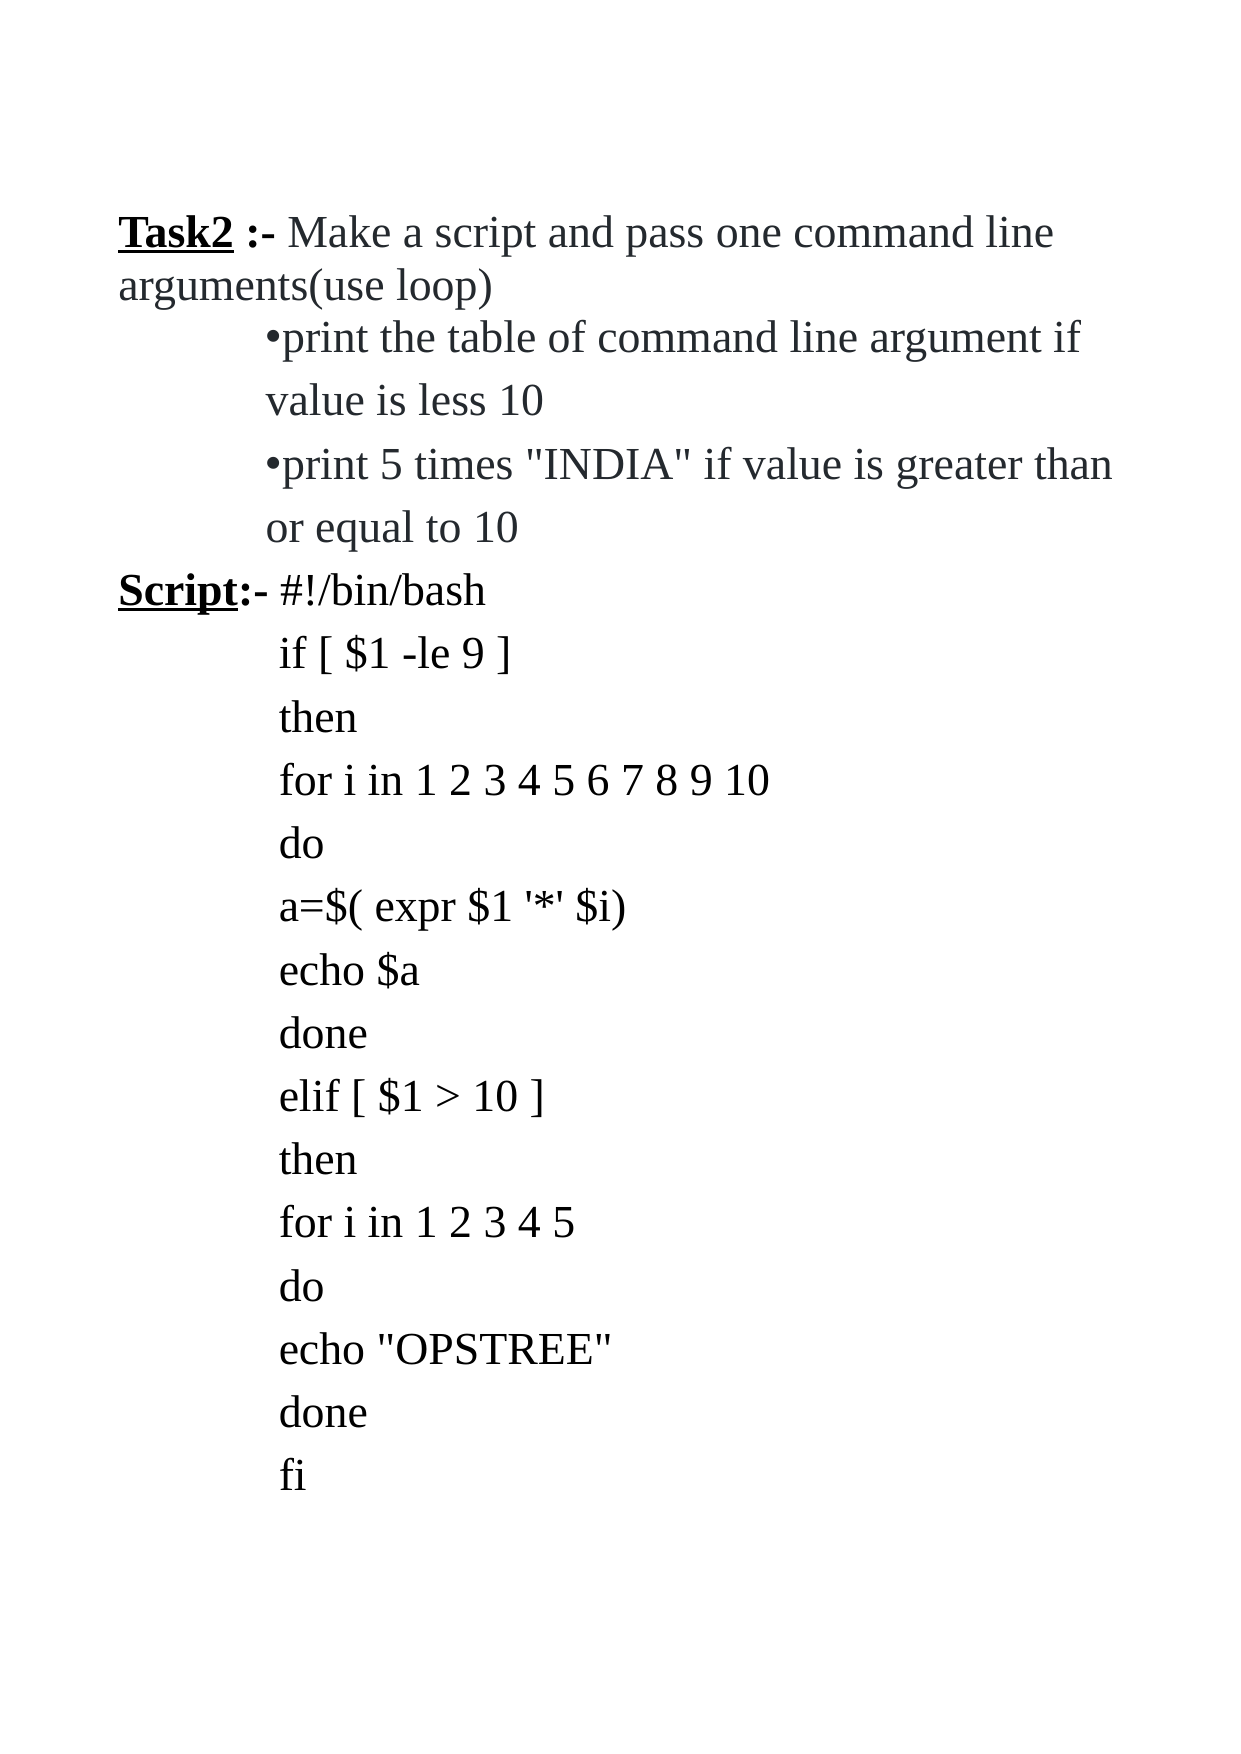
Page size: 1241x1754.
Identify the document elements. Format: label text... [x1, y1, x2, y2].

text Script:- #!/bin/bash [118, 563, 1122, 615]
text then [118, 1132, 1122, 1184]
text a=$( expr $1 '*' $i) [118, 879, 1122, 932]
text fi [118, 1448, 1122, 1501]
text do [118, 1258, 1122, 1311]
text done [118, 1385, 1122, 1437]
text do [118, 816, 1122, 868]
text for i in 1 2 3 4 5 [118, 1195, 1122, 1248]
text elif [ $1 > 10 ] [118, 1068, 1122, 1121]
text then [118, 689, 1122, 742]
list print the table of command line argument if value is less 10 [118, 310, 1122, 426]
text echo "OPSTREE" [118, 1321, 1122, 1374]
text echo $a [118, 942, 1122, 995]
list print 5 times "INDIA" if value is greater than or equal to 10 [118, 436, 1122, 552]
text for i in 1 2 3 4 5 6 7 8 9 10 [118, 752, 1122, 805]
text Task2 :- Make a script and pass one command line arguments(use loop) [118, 204, 1122, 310]
text if [ $1 -le 9 ] [118, 626, 1122, 679]
text done [118, 1005, 1122, 1058]
